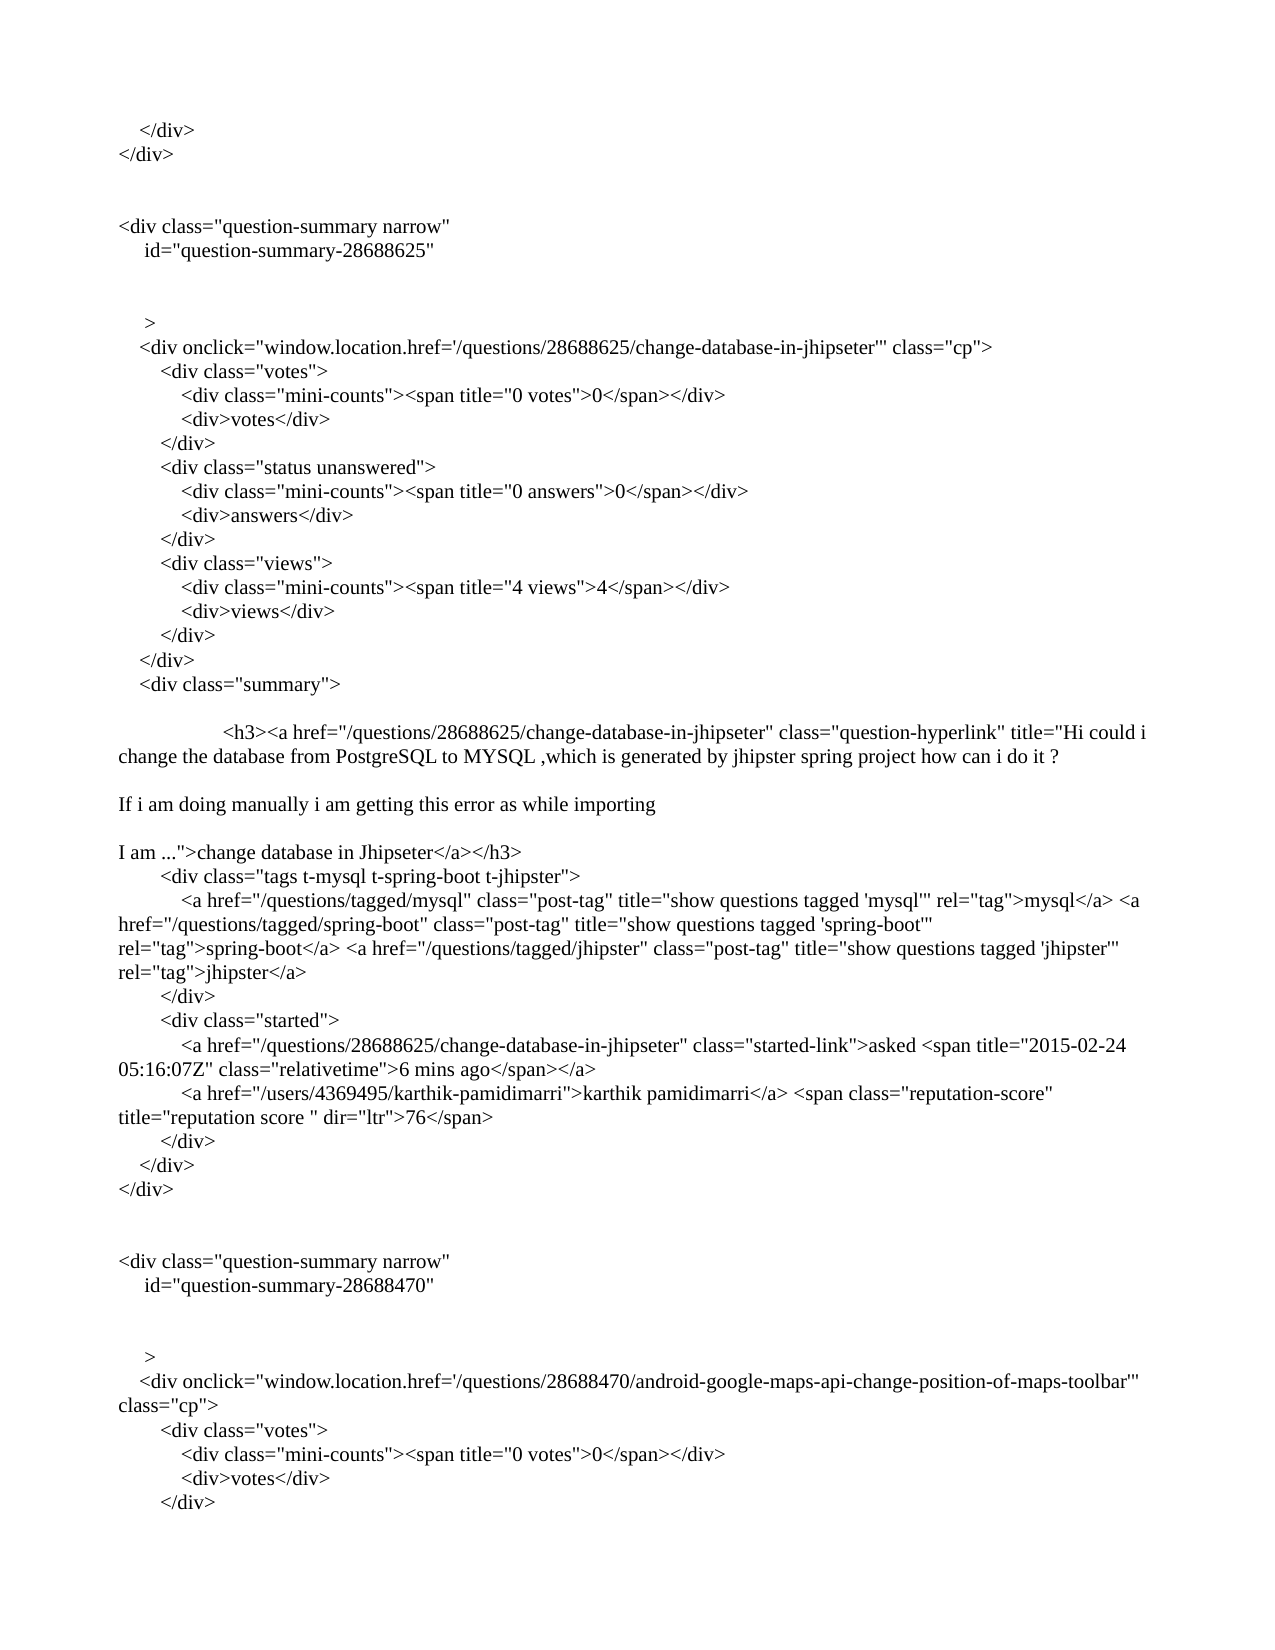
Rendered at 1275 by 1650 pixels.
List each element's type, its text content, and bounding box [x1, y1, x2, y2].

text </div> [118, 1129, 1157, 1153]
text </div> [118, 118, 1157, 142]
text </div> [118, 1177, 1157, 1201]
text I am ...">change database in Jhipseter</a></h3> [118, 840, 1157, 864]
text <div onclick="window.location.href='/questions/28688470/android-google-maps-api-change-position-of-maps-toolbar'" class="cp"> [118, 1369, 1157, 1417]
text <a href="/users/4369495/karthik-pamidimarri">karthik pamidimarri</a> <span class="reputation-score" title="reputation score " dir="ltr">76</span> [118, 1081, 1157, 1129]
text <div class="status unanswered"> [118, 455, 1157, 479]
text If i am doing manually i am getting this error as while importing [118, 792, 1157, 816]
text id="question-summary-28688625" [118, 238, 1157, 262]
text </div> [118, 431, 1157, 455]
text <div class="mini-counts"><span title="0 votes">0</span></div> [118, 1442, 1157, 1466]
text <div class="votes"> [118, 359, 1157, 383]
text <h3><a href="/questions/28688625/change-database-in-jhipseter" class="question-hyperlink" title="Hi could i change the database from PostgreSQL to MYSQL ,which is generated by jhipster spring project how can i do it ? [118, 720, 1157, 768]
text <div class="question-summary narrow" [118, 214, 1157, 238]
text </div> [118, 984, 1157, 1008]
text id="question-summary-28688470" [118, 1273, 1157, 1297]
text <div class="started"> [118, 1008, 1157, 1032]
text </div> [118, 1153, 1157, 1177]
text <a href="/questions/tagged/mysql" class="post-tag" title="show questions tagged 'mysql'" rel="tag">mysql</a> <a href="/questions/tagged/spring-boot" class="post-tag" title="show questions tagged 'spring-boot'" rel="tag">spring-boot</a> <a href="/questions/tagged/jhipster" class="post-tag" title="show questions tagged 'jhipster'" rel="tag">jhipster</a> [118, 888, 1157, 984]
text <div>answers</div> [118, 503, 1157, 527]
text <div>views</div> [118, 599, 1157, 623]
text </div> [118, 623, 1157, 647]
text > [118, 1345, 1157, 1369]
text <div class="mini-counts"><span title="0 votes">0</span></div> [118, 383, 1157, 407]
text <div class="views"> [118, 551, 1157, 575]
text <div class="question-summary narrow" [118, 1249, 1157, 1273]
text </div> [118, 142, 1157, 166]
text <div class="mini-counts"><span title="4 views">4</span></div> [118, 575, 1157, 599]
text <div class="votes"> [118, 1417, 1157, 1442]
text <div class="mini-counts"><span title="0 answers">0</span></div> [118, 479, 1157, 503]
text <div class="tags t-mysql t-spring-boot t-jhipster"> [118, 864, 1157, 888]
text <div>votes</div> [118, 1466, 1157, 1490]
text </div> [118, 647, 1157, 672]
text <div class="summary"> [118, 672, 1157, 696]
text <div>votes</div> [118, 407, 1157, 431]
text > [118, 311, 1157, 335]
text <a href="/questions/28688625/change-database-in-jhipseter" class="started-link">asked <span title="2015-02-24 05:16:07Z" class="relativetime">6 mins ago</span></a> [118, 1032, 1157, 1081]
text </div> [118, 1490, 1157, 1514]
text </div> [118, 527, 1157, 551]
text <div onclick="window.location.href='/questions/28688625/change-database-in-jhipseter'" class="cp"> [118, 335, 1157, 359]
